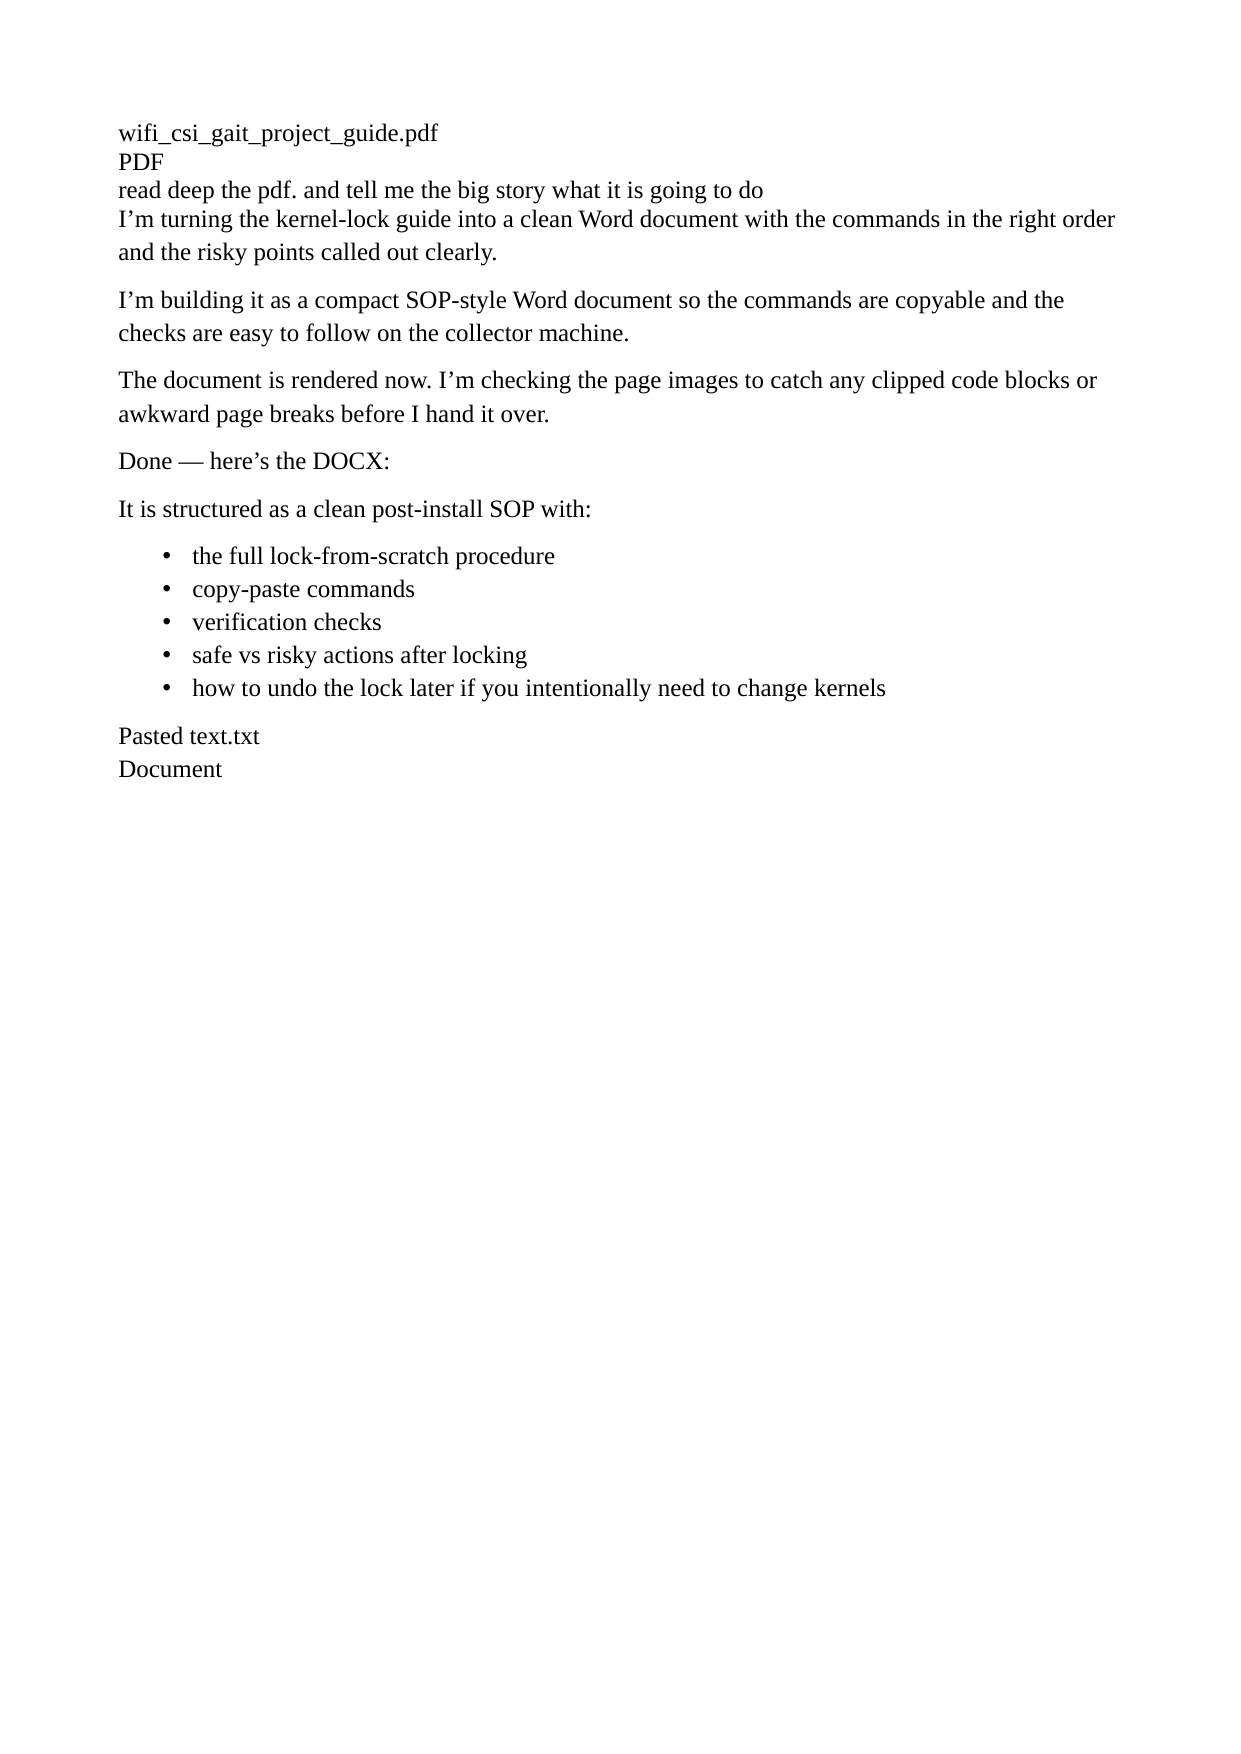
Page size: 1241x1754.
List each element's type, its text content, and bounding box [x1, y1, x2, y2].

text The document is rendered now. I’m checking the page images to catch any clipped code blocks or awkward page breaks before I hand it over. [118, 366, 1122, 427]
list copy-paste commands [162, 574, 1122, 603]
text I’m building it as a compact SOP-style Word document so the commands are copyable and the checks are easy to follow on the collector machine. [118, 285, 1122, 347]
list verification checks [162, 607, 1122, 636]
text Done — here’s the DOCX: [118, 446, 1122, 475]
text It is structured as a clean post-install SOP with: [118, 494, 1122, 523]
text Document [118, 754, 1122, 783]
text Pasted text.txt [118, 721, 1122, 750]
text read deep the pdf. and tell me the big story what it is going to do [118, 176, 1122, 204]
text I’m turning the kernel-lock guide into a clean Word document with the commands in the right order and the risky points called out clearly. [118, 204, 1122, 266]
text PDF [118, 147, 1122, 176]
list the full lock-from-scratch procedure [162, 541, 1122, 570]
list safe vs risky actions after locking [162, 641, 1122, 669]
list how to undo the lock later if you intentionally need to change kernels [162, 673, 1122, 702]
text wifi_csi_gait_project_guide.pdf [118, 118, 1122, 147]
